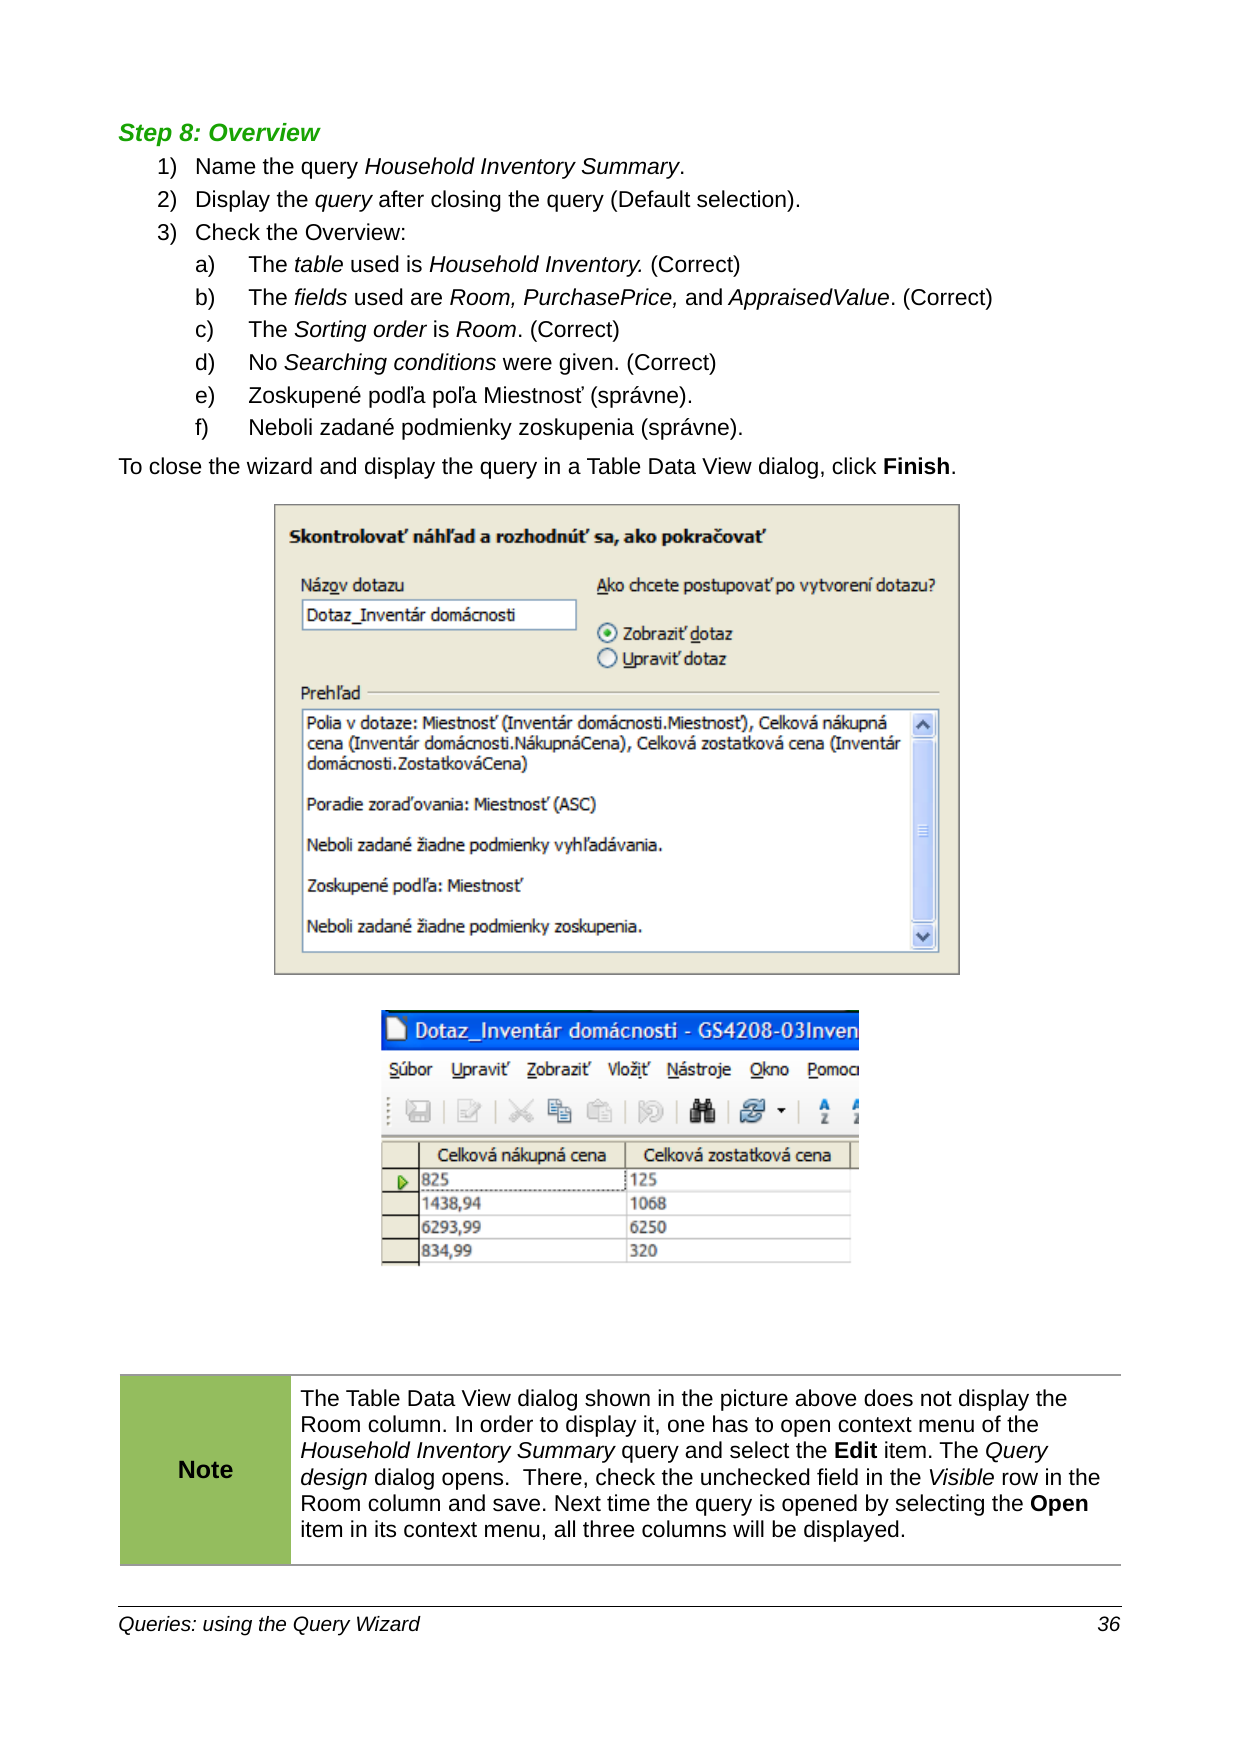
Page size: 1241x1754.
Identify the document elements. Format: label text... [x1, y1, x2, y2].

list Display the query after closing the query (Default selection). [177, 186, 1122, 212]
text To close the wizard and display the query in a Table Data View dialog, click Finish. [118, 453, 1122, 479]
subtitle Step 8: Overview [118, 118, 1122, 147]
table_header The Table Data View dialog shown in the picture above does not display the Room column. In order to display it, one has to open context menu of the Household Inventory Summary query and select the Edit item. The Query design dialog opens. There, check the unchecked field in the Visible row in the Room column and save. Next time the query is opened by selecting the Open item in its context menu, all three columns will be displayed. [291, 1376, 1121, 1564]
list Name the query Household Inventory Summary. [177, 153, 1122, 180]
picture [381, 1010, 859, 1271]
list Neboli zadané podmienky zoskupenia (správne). [195, 414, 1122, 441]
list The fields used are Room, PurchasePrice, and AppraisedValue. (Correct) [195, 284, 1122, 310]
list No Searching conditions were given. (Correct) [195, 349, 1122, 375]
picture [274, 504, 960, 975]
list Zoskupené podľa poľa Miestnosť (správne). [195, 382, 1122, 408]
list The Sorting order is Room. (Correct) [195, 316, 1122, 343]
table_header Note [120, 1376, 291, 1564]
list The table used is Household Inventory. (Correct) [195, 251, 1122, 277]
list Check the Overview: [177, 218, 1122, 245]
